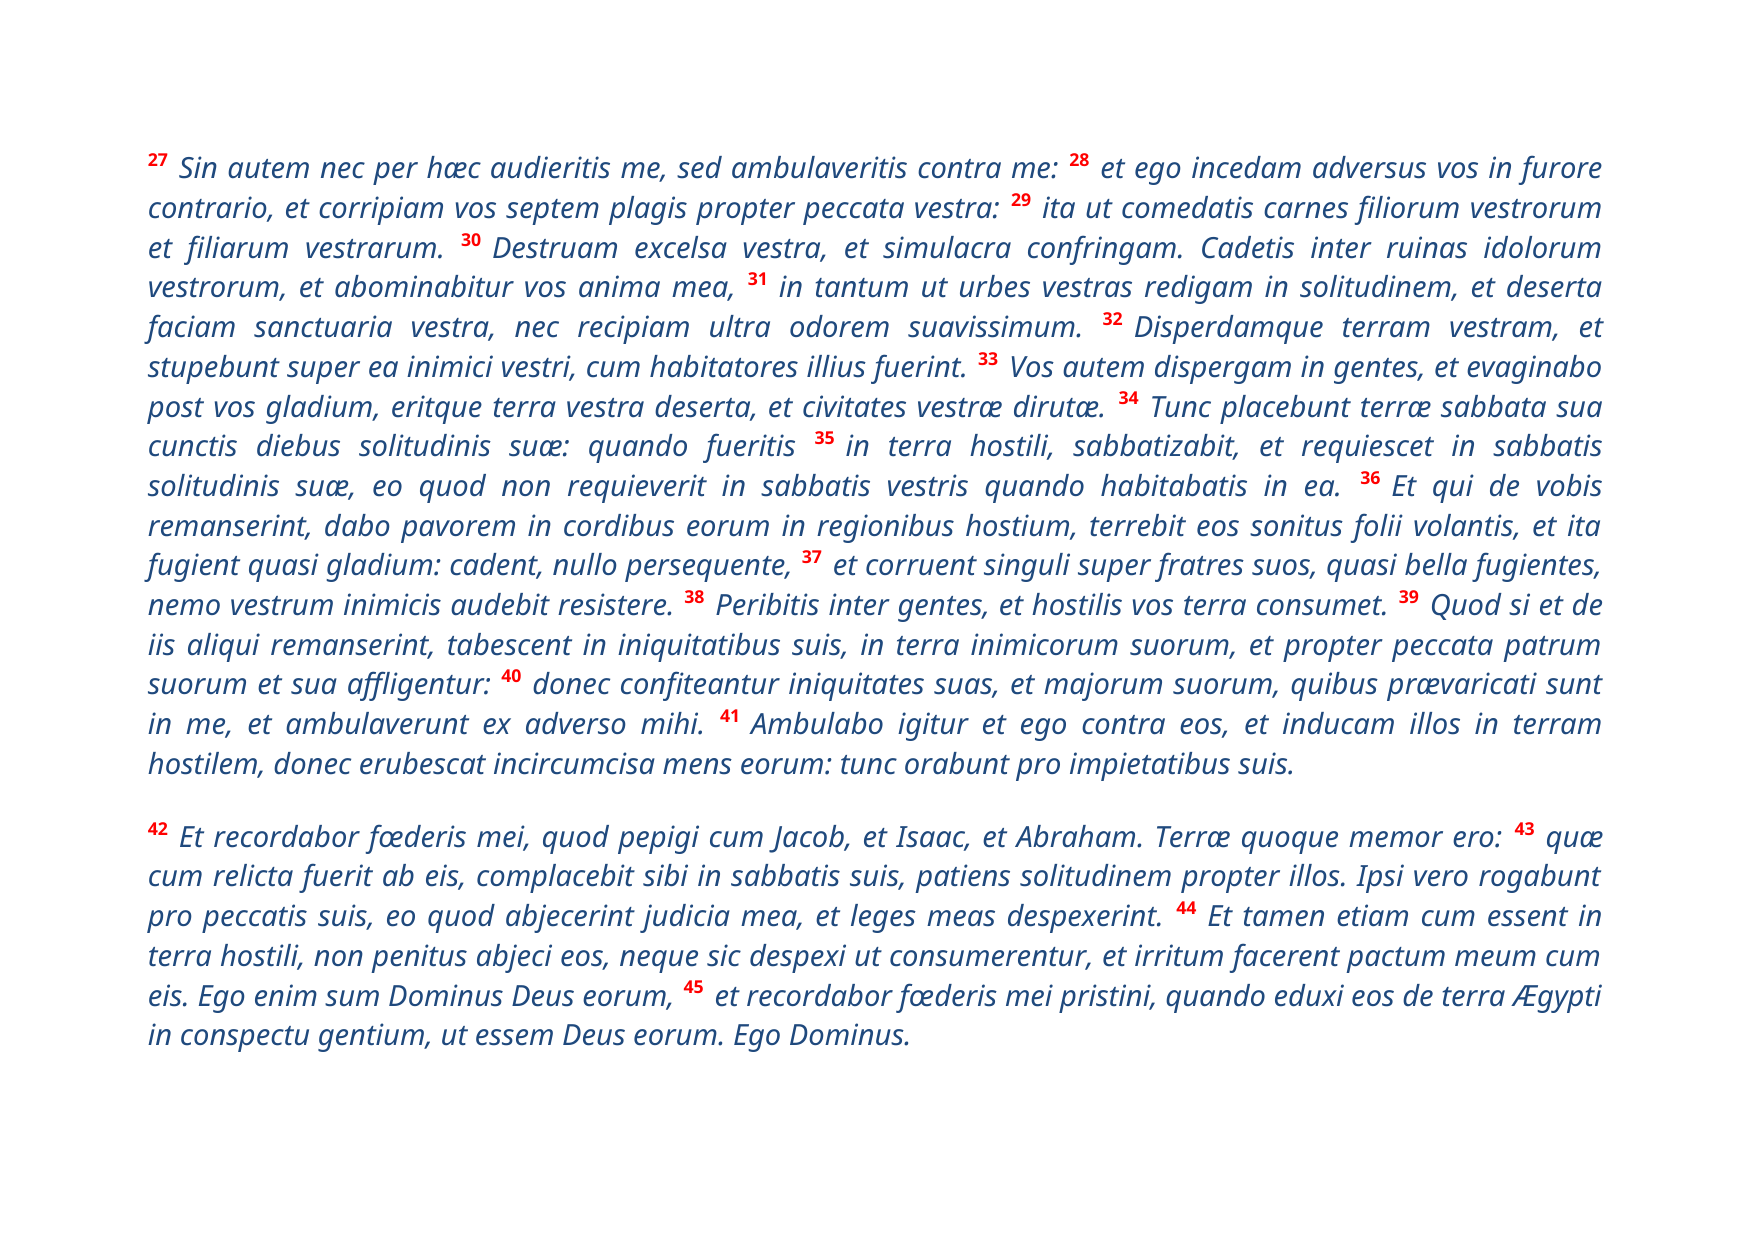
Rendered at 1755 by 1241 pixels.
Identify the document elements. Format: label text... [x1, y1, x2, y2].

text 42 Et recordabor fœderis mei, quod pepigi cum Jacob, et Isaac, et Abraham. Terræ quoque memor ero: 43 quæ cum relicta fuerit ab eis, complacebit sibi in sabbatis suis, patiens solitudinem propter illos. Ipsi vero rogabunt pro peccatis suis, eo quod abjecerint judicia mea, et leges meas despexerint. 44 Et tamen etiam cum essent in terra hostili, non penitus abjeci eos, neque sic despexi ut consumerentur, et irritum facerent pactum meum cum eis. Ego enim sum Dominus Deus eorum, 45 et recordabor fœderis mei pristini, quando eduxi eos de terra Ægypti in conspectu gentium, ut essem Deus eorum. Ego Dominus. [148, 816, 1606, 1054]
text 27 Sin autem nec per hæc audieritis me, sed ambulaveritis contra me: 28 et ego incedam adversus vos in furore contrario, et corripiam vos septem plagis propter peccata vestra: 29 ita ut comedatis carnes filiorum vestrorum et filiarum vestrarum. 30 Destruam excelsa vestra, et simulacra confringam. Cadetis inter ruinas idolorum vestrorum, et abominabitur vos anima mea, 31 in tantum ut urbes vestras redigam in solitudinem, et deserta faciam sanctuaria vestra, nec recipiam ultra odorem suavissimum. 32 Disperdamque terram vestram, et stupebunt super ea inimici vestri, cum habitatores illius fuerint. 33 Vos autem dispergam in gentes, et evaginabo post vos gladium, eritque terra vestra deserta, et civitates vestræ dirutæ. 34 Tunc placebunt terræ sabbata sua cunctis diebus solitudinis suæ: quando fueritis 35 in terra hostili, sabbatizabit, et requiescet in sabbatis solitudinis suæ, eo quod non requieverit in sabbatis vestris quando habitabatis in ea. 36 Et qui de vobis remanserint, dabo pavorem in cordibus eorum in regionibus hostium, terrebit eos sonitus folii volantis, et ita fugient quasi gladium: cadent, nullo persequente, 37 et corruent singuli super fratres suos, quasi bella fugientes, nemo vestrum inimicis audebit resistere. 38 Peribitis inter gentes, et hostilis vos terra consumet. 39 Quod si et de iis aliqui remanserint, tabescent in iniquitatibus suis, in terra inimicorum suorum, et propter peccata patrum suorum et sua affligentur: 40 donec confiteantur iniquitates suas, et majorum suorum, quibus prævaricati sunt in me, et ambulaverunt ex adverso mihi. 41 Ambulabo igitur et ego contra eos, et inducam illos in terram hostilem, donec erubescat incircumcisa mens eorum: tunc orabunt pro impietatibus suis. [148, 148, 1606, 783]
